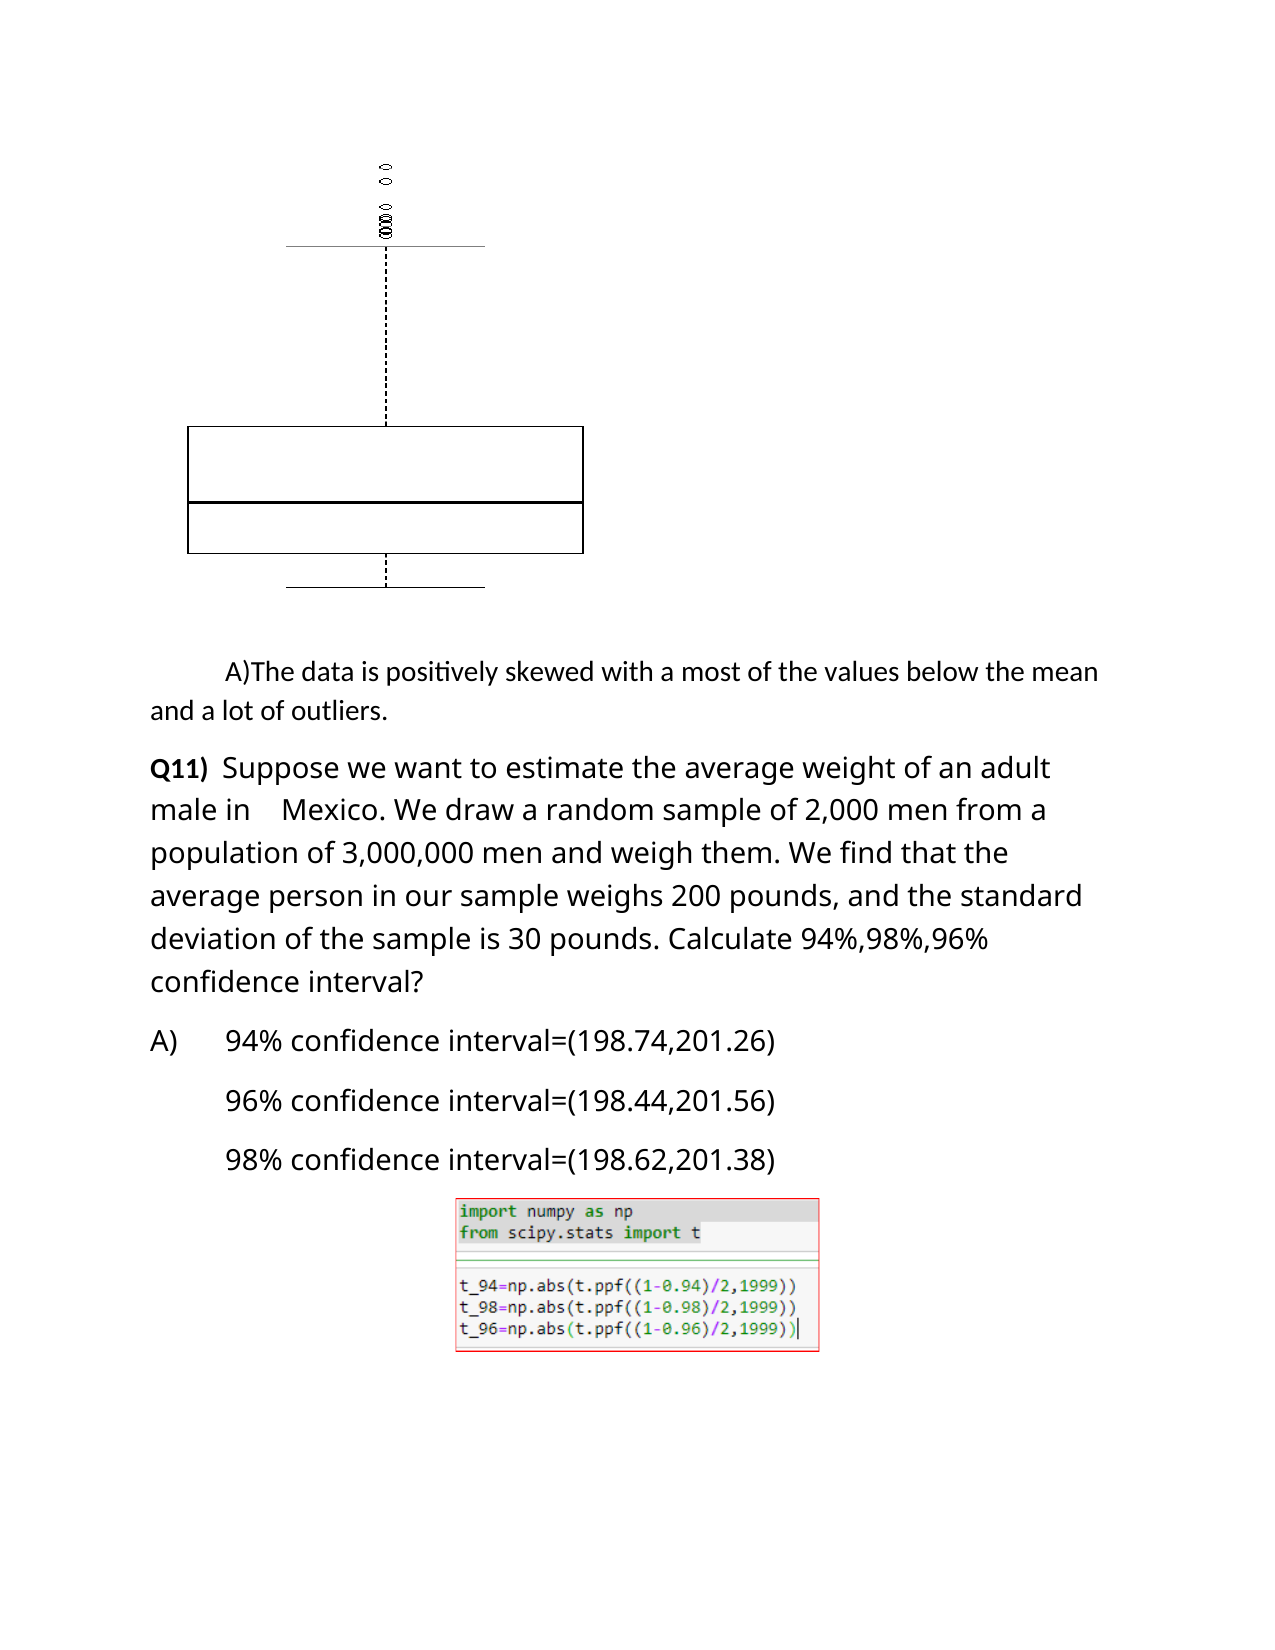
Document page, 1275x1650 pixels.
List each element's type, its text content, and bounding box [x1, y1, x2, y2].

text 96% confidence interval=(198.44,201.56) [150, 1080, 1125, 1119]
text Q11) Suppose we want to estimate the average weight of an adult male in Mexico. We draw a random sample of 2,000 men from a population of 3,000,000 men and weigh them. We find that the average person in our sample weighs 200 pounds, and the standard deviation of the sample is 30 pounds. Calculate 94%,98%,96% confidence interval? [150, 747, 1125, 1001]
text A) 94% confidence interval=(198.74,201.26) [150, 1020, 1125, 1060]
picture [455, 1198, 820, 1352]
text 98% confidence interval=(198.62,201.38) [150, 1139, 1125, 1179]
text A)The data is positively skewed with a most of the values below the mean and a lot of outliers. [150, 653, 1125, 727]
picture [150, 149, 632, 635]
